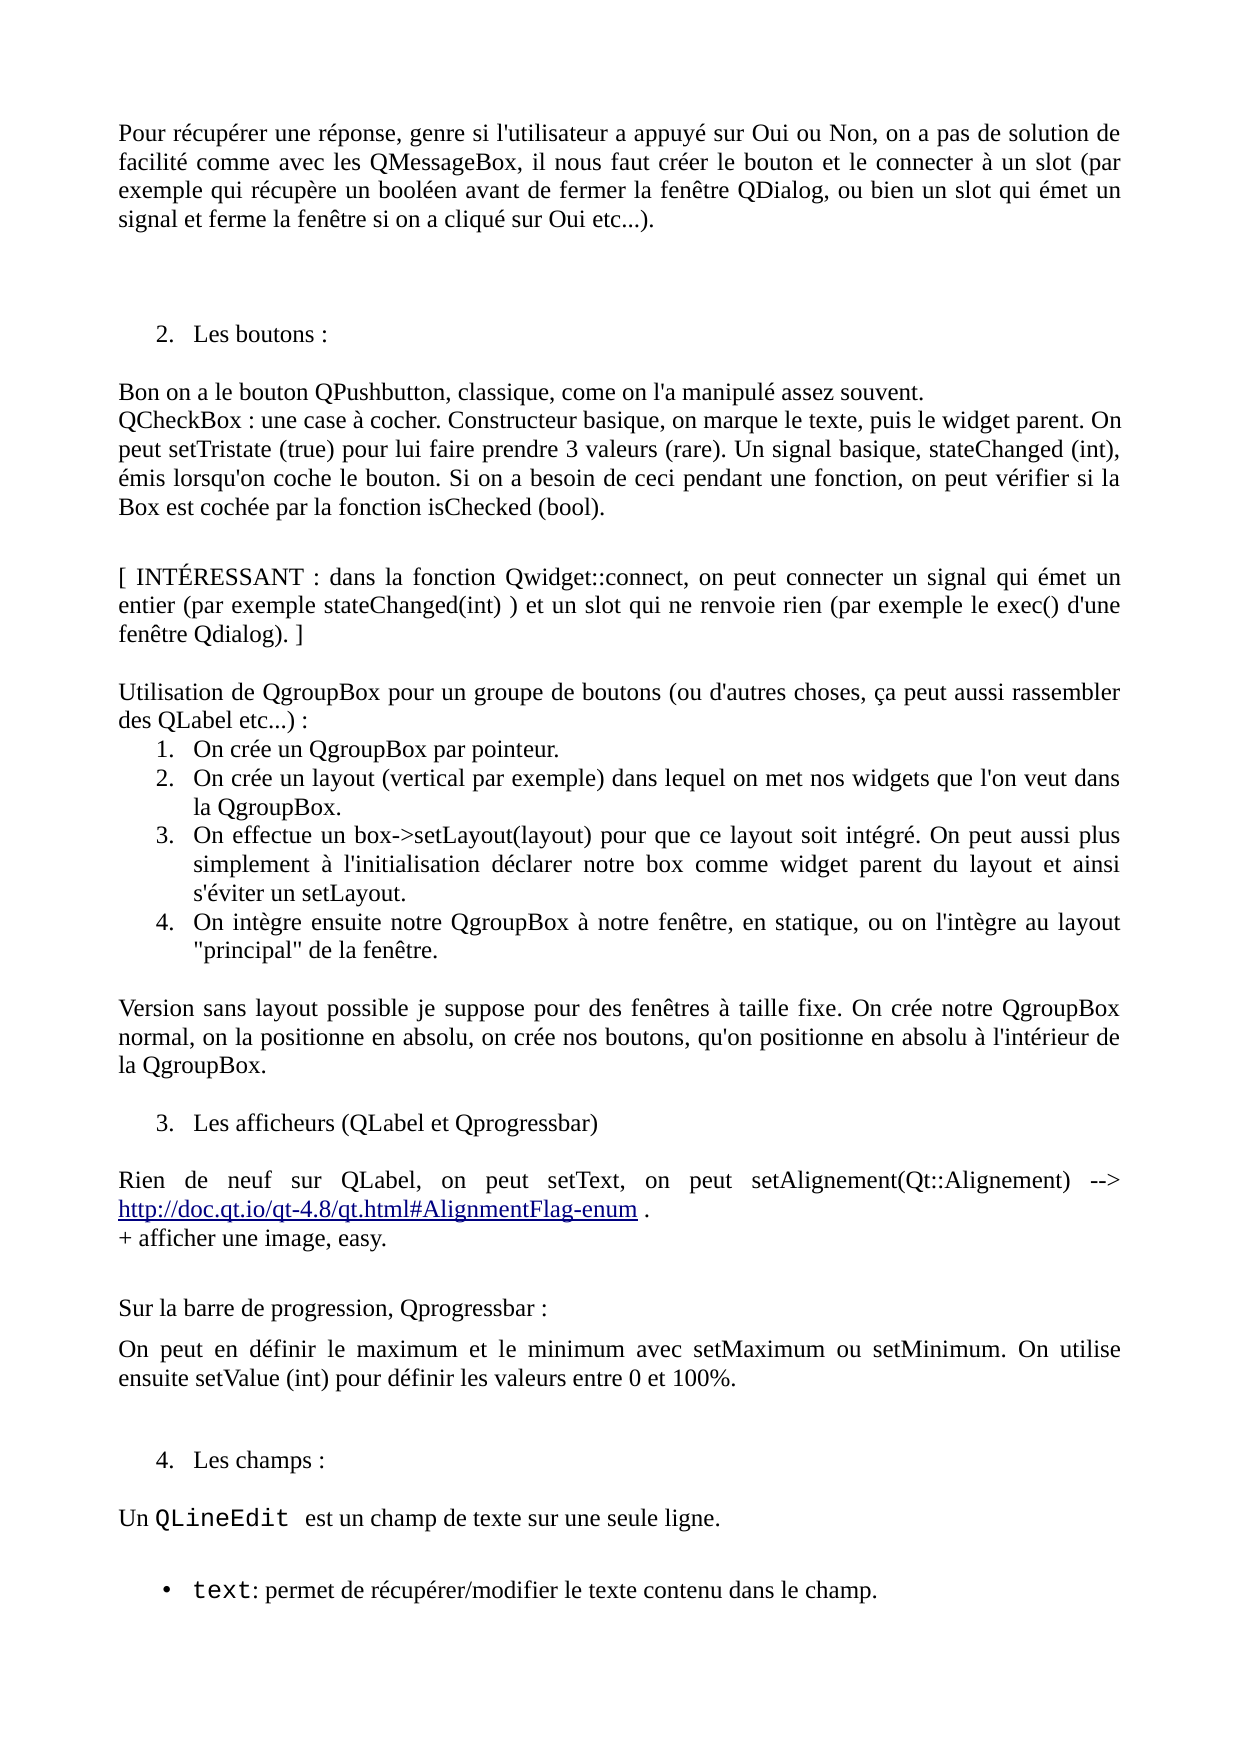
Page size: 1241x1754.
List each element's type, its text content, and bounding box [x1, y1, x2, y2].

text Rien de neuf sur QLabel, on peut setText, on peut setAlignement(Qt::Alignement) --> http://doc.qt.io/qt-4.8/qt.html#AlignmentFlag-enum . [118, 1166, 1122, 1223]
list On intègre ensuite notre QgroupBox à notre fenêtre, en statique, ou on l'intègre au layout "principal" de la fenêtre. [156, 907, 1122, 964]
text [ INTÉRESSANT : dans la fonction Qwidget::connect, on peut connecter un signal qui émet un entier (par exemple stateChanged(int) ) et un slot qui ne renvoie rien (par exemple le exec() d'une fenêtre Qdialog). ] [118, 562, 1122, 648]
text QCheckBox : une case à cocher. Constructeur basique, on marque le texte, puis le widget parent. On peut setTristate (true) pour lui faire prendre 3 valeurs (rare). Un signal basique, stateChanged (int), émis lorsqu'on coche le bouton. Si on a besoin de ceci pendant une fonction, on peut vérifier si la Box est cochée par la fonction isChecked (bool). [118, 406, 1122, 521]
list On effectue un box->setLayout(layout) pour que ce layout soit intégré. On peut aussi plus simplement à l'initialisation déclarer notre box comme widget parent du layout et ainsi s'éviter un setLayout. [156, 821, 1122, 907]
list On crée un QgroupBox par pointeur. [156, 734, 1122, 763]
text On peut en définir le maximum et le minimum avec setMaximum ou setMinimum. On utilise ensuite setValue (int) pour définir les valeurs entre 0 et 100%. [118, 1334, 1122, 1392]
text Bon on a le bouton QPushbutton, classique, come on l'a manipulé assez souvent. [118, 377, 1122, 406]
text Version sans layout possible je suppose pour des fenêtres à taille fixe. On crée notre QgroupBox normal, on la positionne en absolu, on crée nos boutons, qu'on positionne en absolu à l'intérieur de la QgroupBox. [118, 993, 1122, 1079]
text Pour récupérer une réponse, genre si l'utilisateur a appuyé sur Oui ou Non, on a pas de solution de facilité comme avec les QMessageBox, il nous faut créer le bouton et le connecter à un slot (par exemple qui récupère un booléen avant de fermer la fenêtre QDialog, ou bien un slot qui émet un signal et ferme la fenêtre si on a cliqué sur Oui etc...). [118, 118, 1122, 233]
text Sur la barre de progression, Qprogressbar : [118, 1293, 1122, 1322]
text Utilisation de QgroupBox pour un groupe de boutons (ou d'autres choses, ça peut aussi rassembler des QLabel etc...) : [118, 677, 1122, 734]
list text: permet de récupérer/modifier le texte contenu dans le champ. [162, 1575, 1122, 1606]
list On crée un layout (vertical par exemple) dans lequel on met nos widgets que l'on veut dans la QgroupBox. [156, 763, 1122, 821]
text Un QLineEdit est un champ de texte sur une seule ligne. [118, 1503, 1122, 1534]
list Les champs : [156, 1446, 1122, 1474]
list Les afficheurs (QLabel et Qprogressbar) [156, 1108, 1122, 1137]
list Les boutons : [156, 319, 1122, 348]
text + afficher une image, easy. [118, 1223, 1122, 1252]
